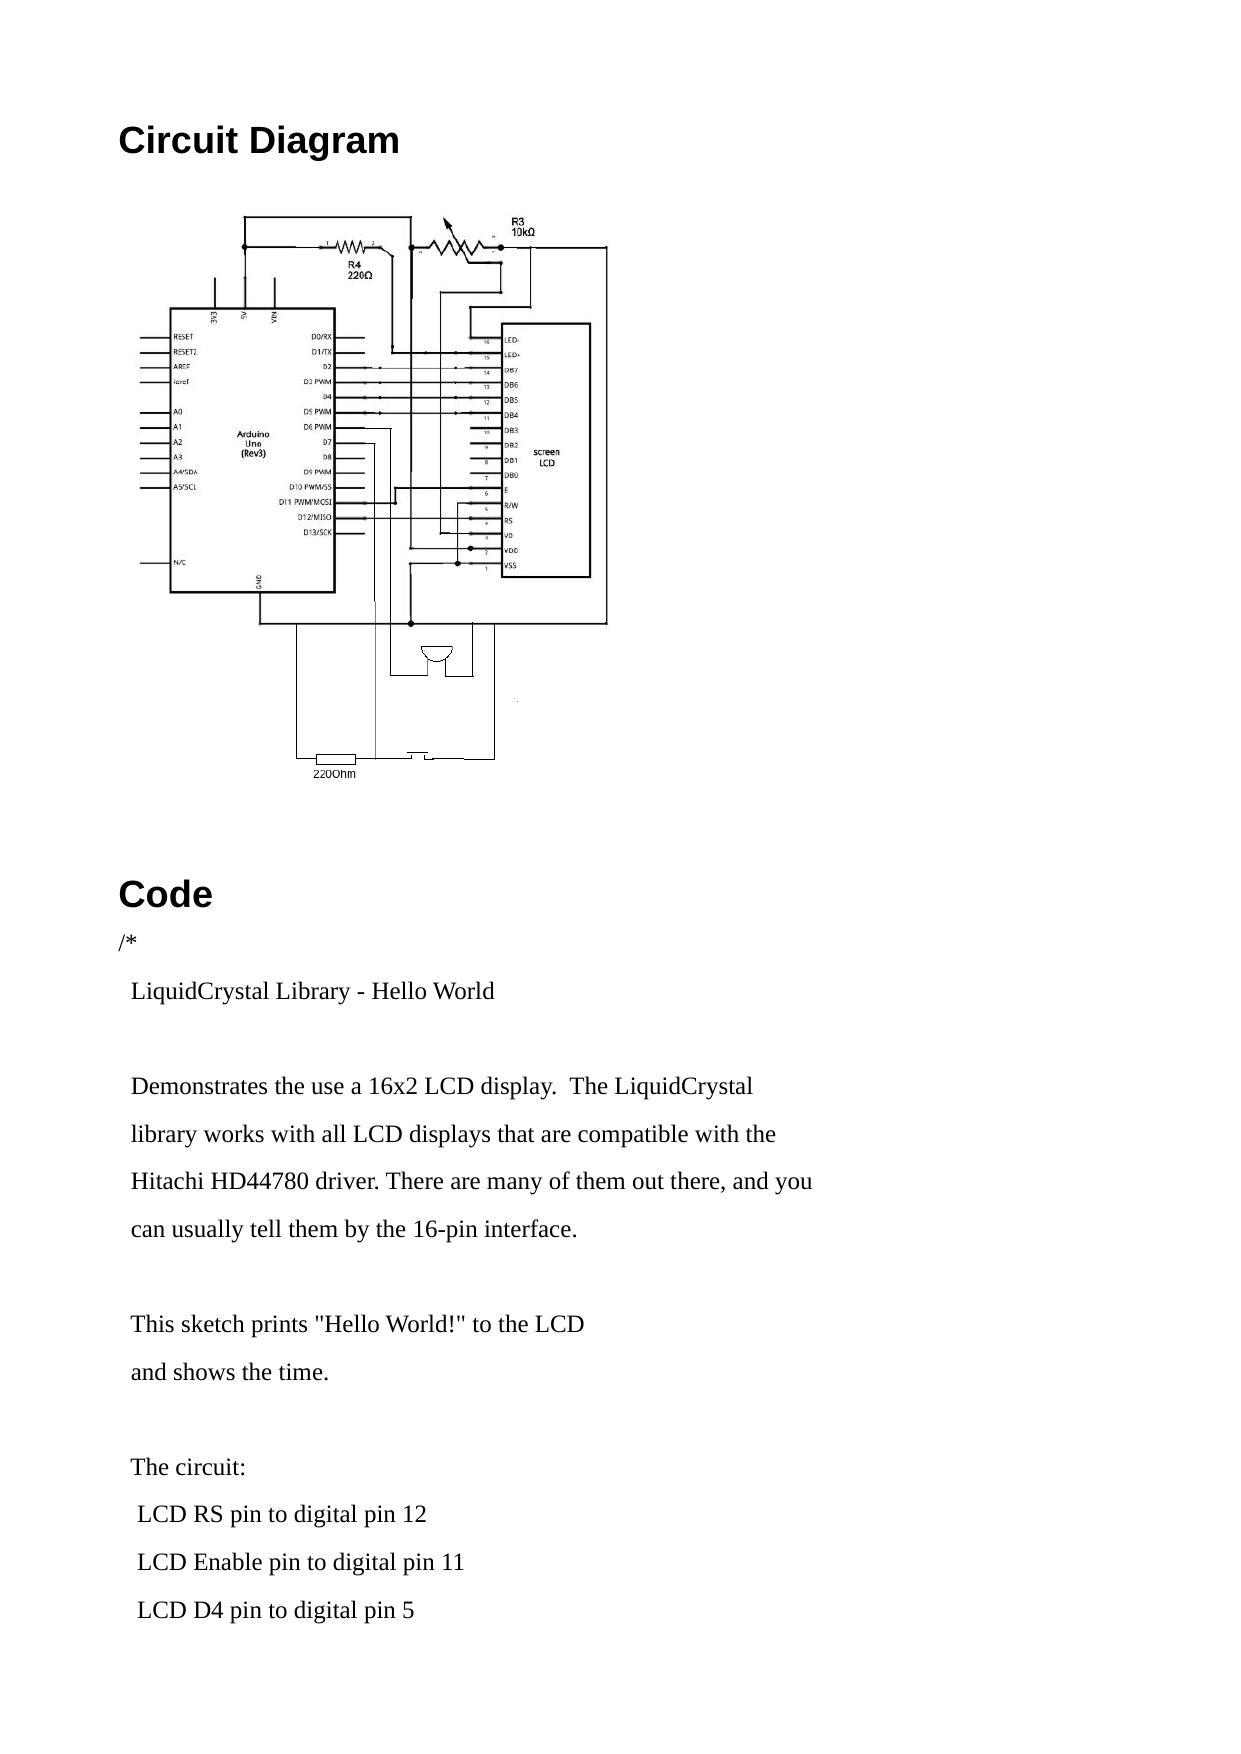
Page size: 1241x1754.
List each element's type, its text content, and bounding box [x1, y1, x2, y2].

text LCD D4 pin to digital pin 5 [118, 1595, 1122, 1623]
text library works with all LCD displays that are compatible with the [118, 1119, 1122, 1147]
text Demonstrates the use a 16x2 LCD display. The LiquidCrystal [118, 1071, 1122, 1100]
text Hitachi HD44780 driver. There are many of them out there, and you [118, 1166, 1122, 1195]
text This sketch prints "Hello World!" to the LCD [118, 1309, 1122, 1338]
subtitle Circuit Diagram [118, 118, 1122, 162]
picture [118, 174, 1123, 796]
text LCD RS pin to digital pin 12 [118, 1499, 1122, 1528]
text The circuit: [118, 1452, 1122, 1481]
text LCD Enable pin to digital pin 11 [118, 1547, 1122, 1576]
text and shows the time. [118, 1357, 1122, 1386]
subtitle Code [118, 872, 1122, 916]
text LiquidCrystal Library - Hello World [118, 976, 1122, 1005]
text /* [118, 928, 1122, 957]
text can usually tell them by the 16-pin interface. [118, 1214, 1122, 1243]
